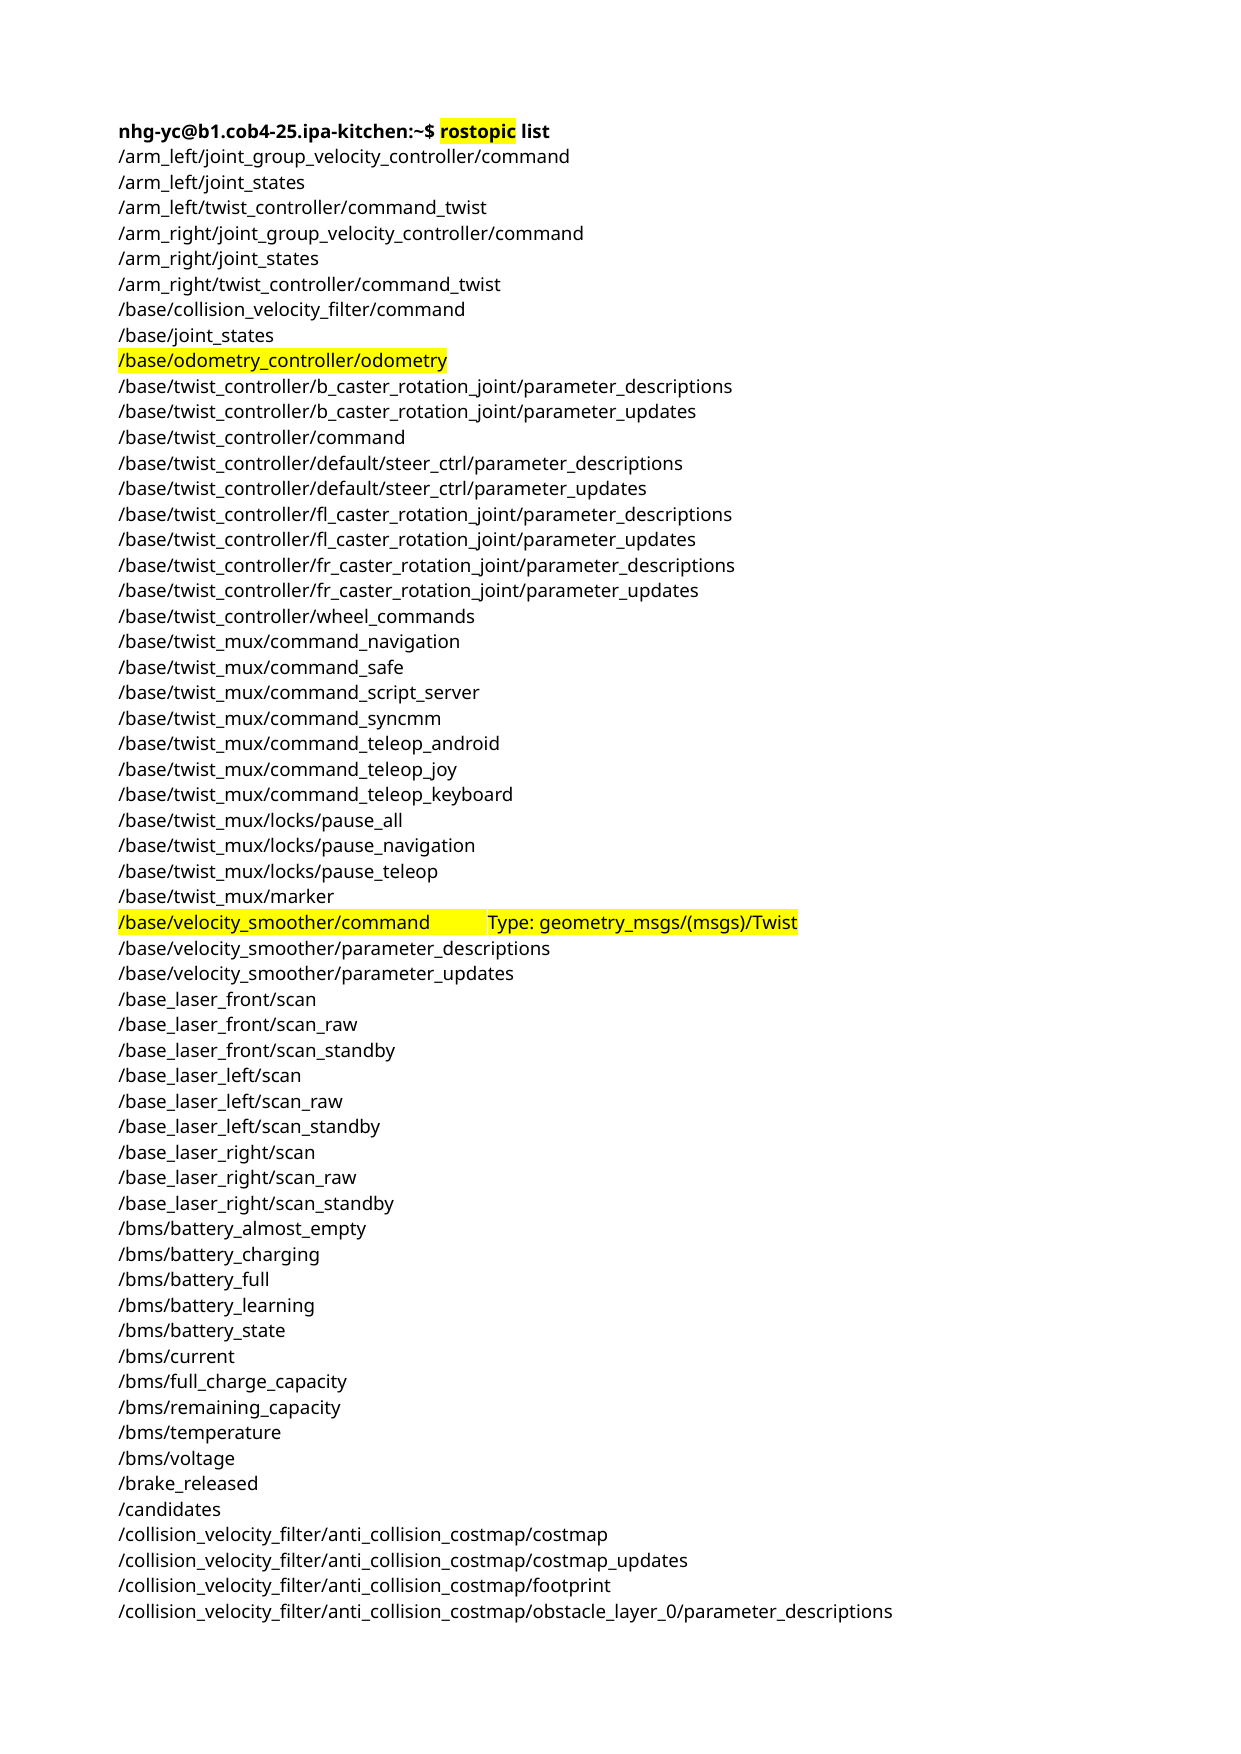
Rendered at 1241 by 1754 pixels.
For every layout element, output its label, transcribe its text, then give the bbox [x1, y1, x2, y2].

text /arm_right/joint_states [118, 246, 1122, 271]
text /base/twist_controller/b_caster_rotation_joint/parameter_descriptions [118, 373, 1122, 399]
text /base/twist_controller/fr_caster_rotation_joint/parameter_descriptions [118, 552, 1122, 577]
text /base_laser_front/scan [118, 986, 1122, 1011]
text /base/twist_mux/command_script_server [118, 679, 1122, 705]
text /arm_right/twist_controller/command_twist [118, 271, 1122, 297]
text /collision_velocity_filter/anti_collision_costmap/costmap_updates [118, 1547, 1122, 1573]
text /arm_left/joint_group_velocity_controller/command [118, 144, 1122, 169]
text /base/joint_states [118, 322, 1122, 348]
text /base/twist_controller/fl_caster_rotation_joint/parameter_updates [118, 526, 1122, 552]
text /base/velocity_smoother/command Type: geometry_msgs/(msgs)/Twist [118, 909, 1122, 935]
text /arm_left/twist_controller/command_twist [118, 195, 1122, 220]
text nhg-yc@b1.cob4-25.ipa-kitchen:~$ rostopic list [118, 118, 1122, 144]
text /bms/battery_almost_empty [118, 1216, 1122, 1241]
text /base/twist_mux/locks/pause_navigation [118, 833, 1122, 858]
text /base/twist_controller/b_caster_rotation_joint/parameter_updates [118, 399, 1122, 424]
text /base/twist_controller/wheel_commands [118, 603, 1122, 628]
text /bms/temperature [118, 1420, 1122, 1445]
text /base_laser_left/scan_raw [118, 1088, 1122, 1113]
text /base/twist_controller/command [118, 424, 1122, 450]
text /bms/battery_full [118, 1267, 1122, 1292]
text /base/twist_mux/command_navigation [118, 628, 1122, 654]
text /bms/full_charge_capacity [118, 1369, 1122, 1394]
text /base/velocity_smoother/parameter_updates [118, 960, 1122, 986]
text /bms/voltage [118, 1445, 1122, 1471]
text /collision_velocity_filter/anti_collision_costmap/obstacle_layer_0/parameter_descriptions [118, 1598, 1122, 1624]
text /bms/battery_state [118, 1318, 1122, 1343]
text /arm_left/joint_states [118, 169, 1122, 195]
text /base/twist_mux/locks/pause_all [118, 807, 1122, 833]
text /arm_right/joint_group_velocity_controller/command [118, 220, 1122, 246]
text /bms/battery_charging [118, 1241, 1122, 1267]
text /base/collision_velocity_filter/command [118, 297, 1122, 322]
text /base/twist_controller/default/steer_ctrl/parameter_updates [118, 475, 1122, 501]
text /base/twist_mux/command_teleop_keyboard [118, 782, 1122, 807]
text /bms/remaining_capacity [118, 1394, 1122, 1420]
text /collision_velocity_filter/anti_collision_costmap/footprint [118, 1573, 1122, 1598]
text /base/twist_controller/default/steer_ctrl/parameter_descriptions [118, 450, 1122, 475]
text /base_laser_front/scan_raw [118, 1011, 1122, 1037]
text /brake_released [118, 1471, 1122, 1496]
text /bms/battery_learning [118, 1292, 1122, 1318]
text /base/twist_mux/locks/pause_teleop [118, 858, 1122, 884]
text /base/twist_mux/marker [118, 884, 1122, 909]
text /collision_velocity_filter/anti_collision_costmap/costmap [118, 1522, 1122, 1547]
text /base/twist_mux/command_teleop_android [118, 731, 1122, 756]
text /base_laser_right/scan [118, 1139, 1122, 1164]
text /base_laser_left/scan [118, 1062, 1122, 1088]
text /base/twist_controller/fl_caster_rotation_joint/parameter_descriptions [118, 501, 1122, 526]
text /base/twist_mux/command_syncmm [118, 705, 1122, 731]
text /base/twist_controller/fr_caster_rotation_joint/parameter_updates [118, 577, 1122, 603]
text /base/velocity_smoother/parameter_descriptions [118, 935, 1122, 960]
text /base/twist_mux/command_teleop_joy [118, 756, 1122, 782]
text /base_laser_front/scan_standby [118, 1037, 1122, 1062]
text /base_laser_right/scan_standby [118, 1190, 1122, 1216]
text /base/twist_mux/command_safe [118, 654, 1122, 679]
text /candidates [118, 1496, 1122, 1522]
text /base_laser_left/scan_standby [118, 1113, 1122, 1139]
text /base_laser_right/scan_raw [118, 1164, 1122, 1190]
text /bms/current [118, 1343, 1122, 1369]
text /base/odometry_controller/odometry [118, 348, 1122, 373]
